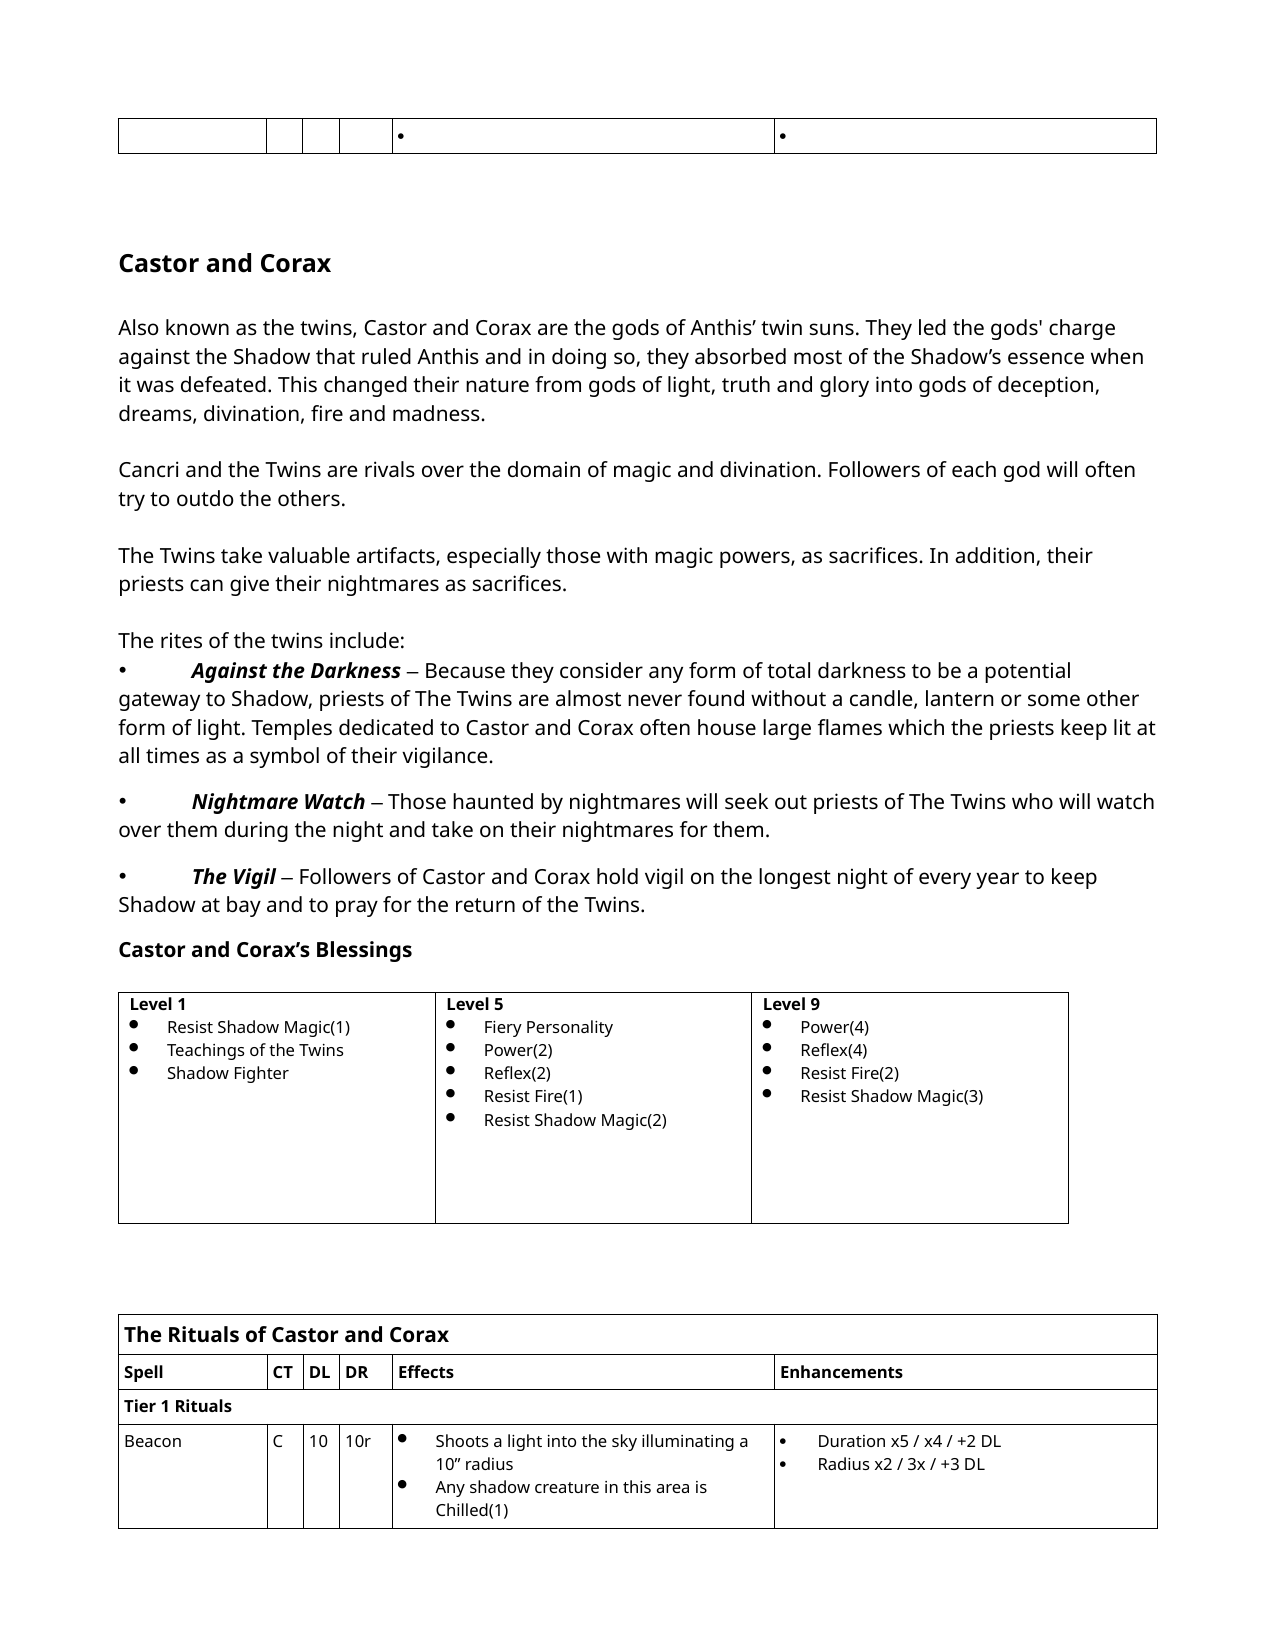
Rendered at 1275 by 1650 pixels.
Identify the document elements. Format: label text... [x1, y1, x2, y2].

table_cell Duration x5 / x4 / +2 DL Radius x2 / 3x / +3 DL [775, 1425, 1157, 1527]
table_cell Spell [119, 1355, 267, 1389]
table_header Level 1 [119, 993, 435, 1015]
text The Twins take valuable artifacts, especially those with magic powers, as sacrifices. In addition, their priests can give their nightmares as sacrifices. [118, 541, 1157, 598]
table_cell DR [340, 1355, 392, 1389]
table_cell C [268, 1425, 303, 1527]
table_cell Tier 1 Rituals [119, 1390, 1157, 1423]
text Cancri and the Twins are rivals over the domain of magic and divination. Followers of each god will often try to outdo the others. [118, 456, 1157, 512]
text Also known as the twins, Castor and Corax are the gods of Anthis’ twin suns. They led the gods' charge against the Shadow that ruled Anthis and in doing so, they absorbed most of the Shadow’s essence when it was defeated. This changed their nature from gods of light, truth and glory into gods of deception, dreams, divination, fire and madness. [118, 313, 1157, 427]
table_cell CT [268, 1355, 303, 1389]
table_header The Rituals of Castor and Corax [119, 1315, 1157, 1354]
list The Vigil – Followers of Castor and Corax hold vigil on the longest night of every year to keep Shadow at bay and to pray for the return of the Twins. [118, 861, 1157, 919]
table_cell [267, 119, 302, 153]
table_cell Beacon [119, 1425, 267, 1527]
table_cell [393, 119, 774, 153]
table_cell Shoots a light into the sky illuminating a 10” radius Any shadow creature in this area is Chilled(1) [393, 1425, 774, 1527]
list Against the Darkness – Because they consider any form of total darkness to be a potential gateway to Shadow, priests of The Twins are almost never found without a candle, lantern or some other form of light. Temples dedicated to Castor and Corax often house large flames which the priests keep lit at all times as a symbol of their vigilance. [118, 655, 1157, 769]
table_cell Effects [393, 1355, 774, 1389]
table_header Level 5 [436, 993, 751, 1015]
text Castor and Corax [118, 245, 1157, 279]
table_cell [303, 119, 339, 153]
table_cell [119, 119, 266, 153]
table_cell Fiery Personality Power(2) Reflex(2) Resist Fire(1) Resist Shadow Magic(2) [436, 1015, 751, 1222]
table_cell [775, 119, 1156, 153]
table_cell Enhancements [775, 1355, 1157, 1389]
text Castor and Corax’s Blessings [118, 935, 1157, 964]
table_cell 10 [304, 1425, 339, 1527]
table_cell DL [304, 1355, 339, 1389]
table_cell Power(4) Reflex(4) Resist Fire(2) Resist Shadow Magic(3) [752, 1015, 1068, 1222]
text The rites of the twins include: [118, 626, 1157, 655]
table_cell 10r [340, 1425, 392, 1527]
list Nightmare Watch – Those haunted by nightmares will seek out priests of The Twins who will watch over them during the night and take on their nightmares for them. [118, 786, 1157, 844]
table_cell [340, 119, 392, 153]
table_cell Resist Shadow Magic(1) Teachings of the Twins Shadow Fighter [119, 1015, 435, 1222]
table_header Level 9 [752, 993, 1068, 1015]
